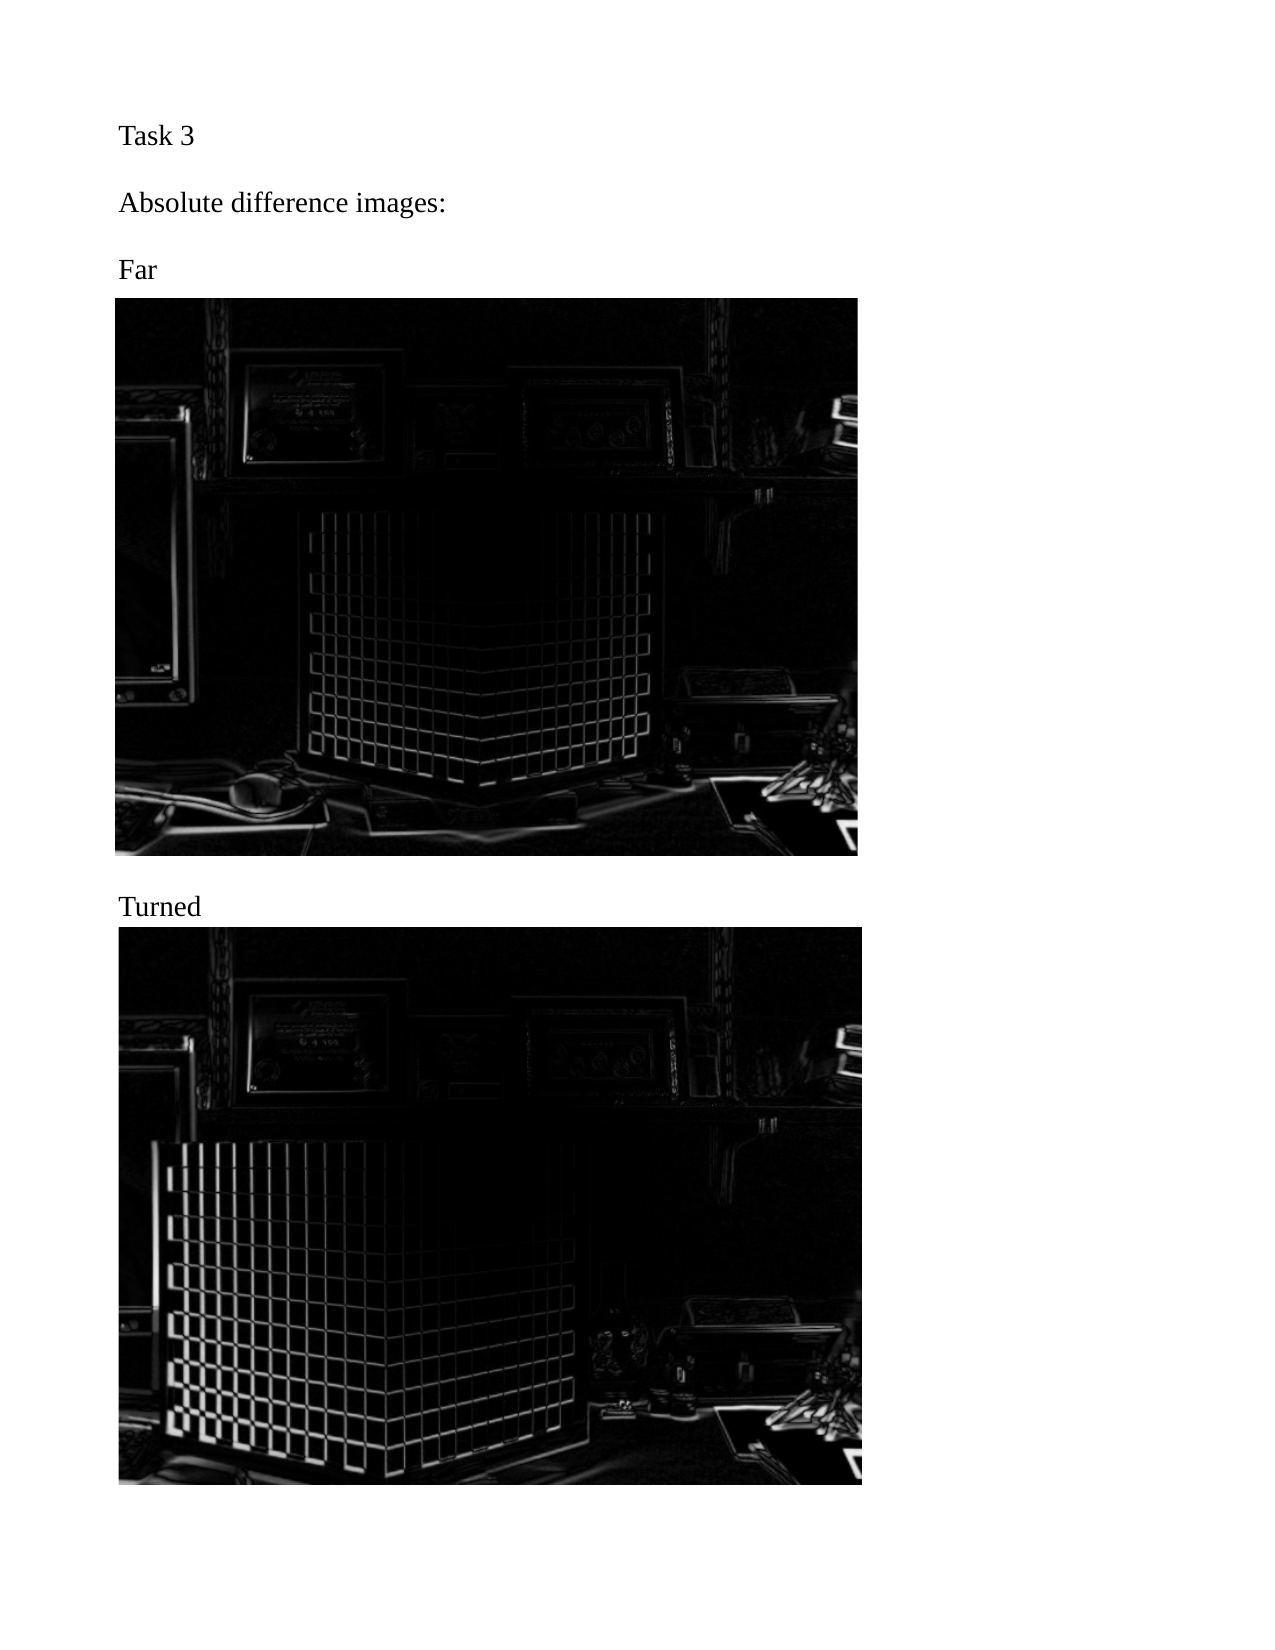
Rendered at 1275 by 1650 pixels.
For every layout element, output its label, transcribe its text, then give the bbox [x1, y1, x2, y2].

picture [118, 927, 862, 1485]
text Turned [118, 889, 1157, 923]
text Absolute difference images: [118, 185, 1157, 219]
text Far [118, 252, 1157, 286]
picture [115, 298, 858, 856]
text Task 3 [118, 118, 1157, 152]
